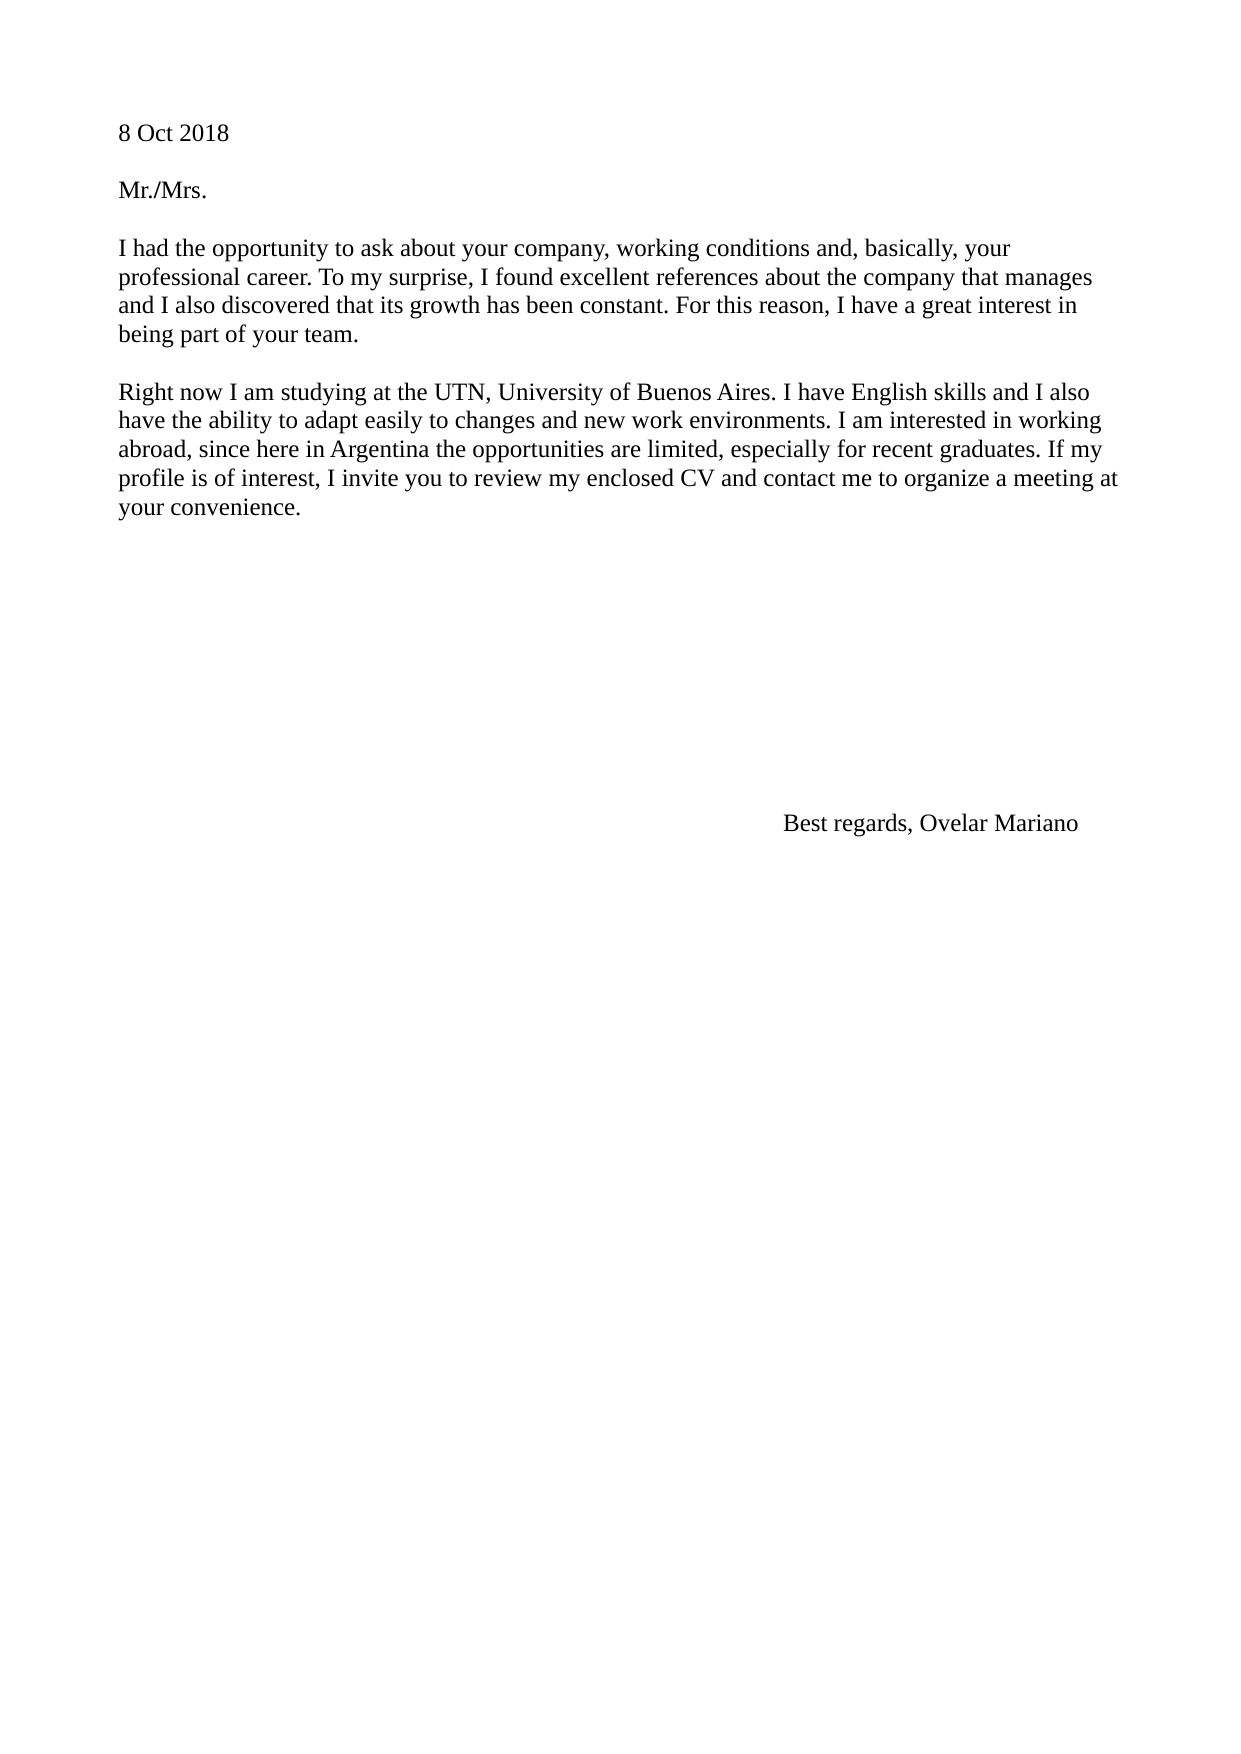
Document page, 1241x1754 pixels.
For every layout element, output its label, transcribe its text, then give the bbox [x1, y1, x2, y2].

text 8 Oct 2018 [118, 118, 1122, 147]
text Best regards, Ovelar Mariano [118, 808, 1122, 837]
text Right now I am studying at the UTN, University of Buenos Aires. I have English skills and I also have the ability to adapt easily to changes and new work environments. I am interested in working abroad, since here in Argentina the opportunities are limited, especially for recent graduates. If my profile is of interest, I invite you to review my enclosed CV and contact me to organize a meeting at your convenience. [118, 377, 1122, 521]
text Mr./Mrs. [118, 176, 1122, 204]
text I had the opportunity to ask about your company, working conditions and, basically, your professional career. To my surprise, I found excellent references about the company that manages and I also discovered that its growth has been constant. For this reason, I have a great interest in being part of your team. [118, 233, 1122, 348]
